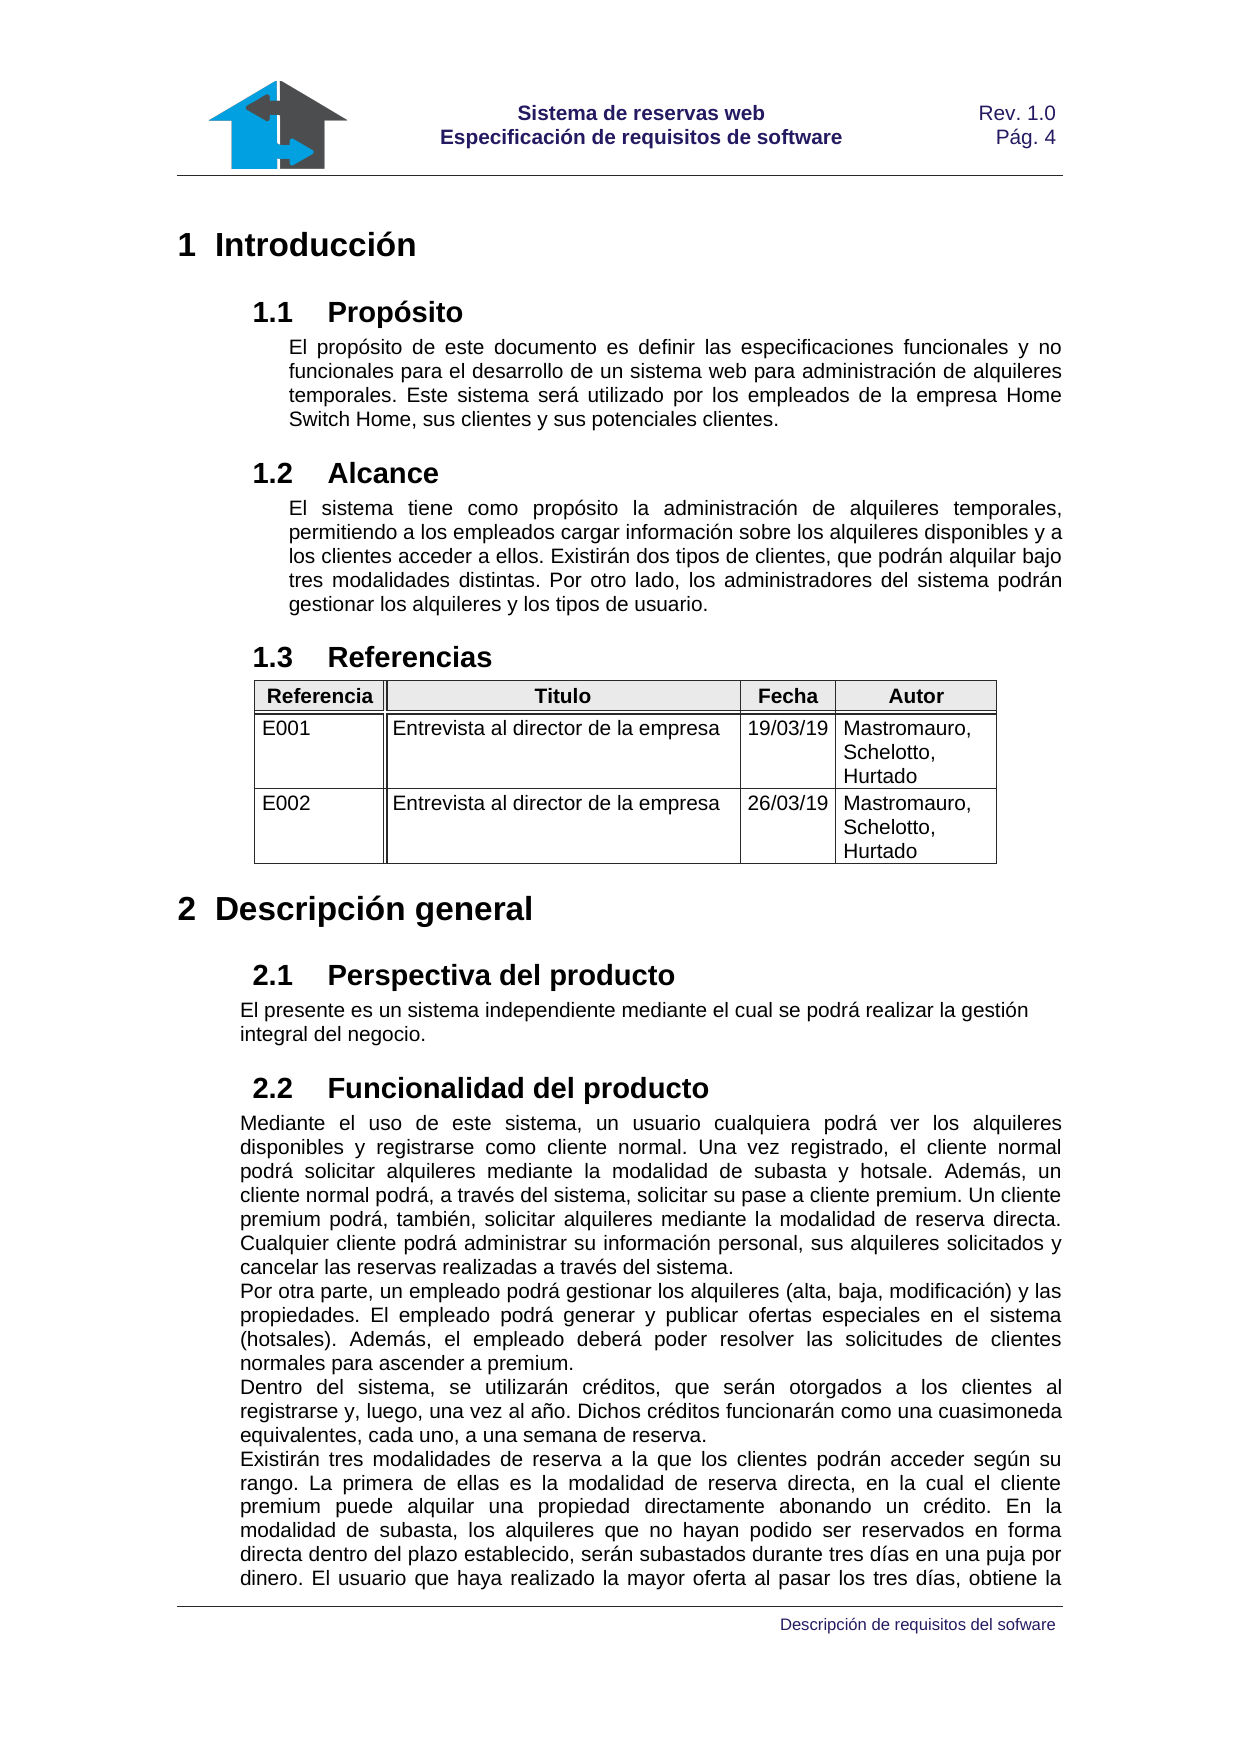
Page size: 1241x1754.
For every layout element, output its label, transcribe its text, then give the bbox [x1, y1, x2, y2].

table_cell 19/03/19 [741, 715, 835, 788]
subtitle Descripción general [177, 889, 1063, 927]
table_cell E002 [255, 789, 383, 863]
table_cell 26/03/19 [741, 789, 835, 863]
table_cell Entrevista al director de la empresa [388, 715, 740, 788]
subtitle Propósito [252, 295, 1063, 329]
subtitle Funcionalidad del producto [252, 1071, 1063, 1105]
table_cell Mastromauro, Schelotto, Hurtado [836, 715, 996, 788]
text El sistema tiene como propósito la administración de alquileres temporales, permitiendo a los empleados cargar información sobre los alquileres disponibles y a los clientes acceder a ellos. Existirán dos tipos de clientes, que podrán alquilar bajo tres modalidades distintas. Por otro lado, los administradores del sistema podrán gestionar los alquileres y los tipos de usuario. [288, 496, 1063, 615]
text Mediante el uso de este sistema, un usuario cualquiera podrá ver los alquileres disponibles y registrarse como cliente normal. Una vez registrado, el cliente normal podrá solicitar alquileres mediante la modalidad de subasta y hotsale. Además, un cliente normal podrá, a través del sistema, solicitar su pase a cliente premium. Un cliente premium podrá, también, solicitar alquileres mediante la modalidad de reserva directa. Cualquier cliente podrá administrar su información personal, sus alquileres solicitados y cancelar las reservas realizadas a través del sistema. [240, 1111, 1063, 1279]
table_cell E001 [255, 715, 383, 788]
table_header Titulo [388, 681, 740, 710]
subtitle Alcance [252, 456, 1063, 489]
subtitle Perspectiva del producto [252, 958, 1063, 992]
table_cell Mastromauro, Schelotto, Hurtado [836, 789, 996, 863]
text Dentro del sistema, se utilizarán créditos, que serán otorgados a los clientes al registrarse y, luego, una vez al año. Dichos créditos funcionarán como una cuasimoneda equivalentes, cada uno, a una semana de reserva. [240, 1374, 1063, 1446]
table_header Autor [836, 681, 996, 710]
text Por otra parte, un empleado podrá gestionar los alquileres (alta, baja, modificación) y las propiedades. El empleado podrá generar y publicar ofertas especiales en el sistema (hotsales). Además, el empleado deberá poder resolver las solicitudes de clientes normales para ascender a premium. [240, 1279, 1063, 1374]
text Existirán tres modalidades de reserva a la que los clientes podrán acceder según su rango. La primera de ellas es la modalidad de reserva directa, en la cual el cliente premium puede alquilar una propiedad directamente abonando un crédito. En la modalidad de subasta, los alquileres que no hayan podido ser reservados en forma directa dentro del plazo establecido, serán subastados durante tres días en una puja por dinero. El usuario que haya realizado la mayor oferta al pasar los tres días, obtiene la [240, 1446, 1063, 1590]
subtitle Referencias [252, 640, 1063, 674]
table_cell Entrevista al director de la empresa [388, 789, 740, 863]
table_header Referencia [255, 681, 383, 710]
table_header Fecha [741, 681, 835, 710]
list Introducción [177, 225, 1063, 264]
text El propósito de este documento es definir las especificaciones funcionales y no funcionales para el desarrollo de un sistema web para administración de alquileres temporales. Este sistema será utilizado por los empleados de la empresa Home Switch Home, sus clientes y sus potenciales clientes. [288, 335, 1063, 431]
text El presente es un sistema independiente mediante el cual se podrá realizar la gestión integral del negocio. [240, 998, 1063, 1046]
